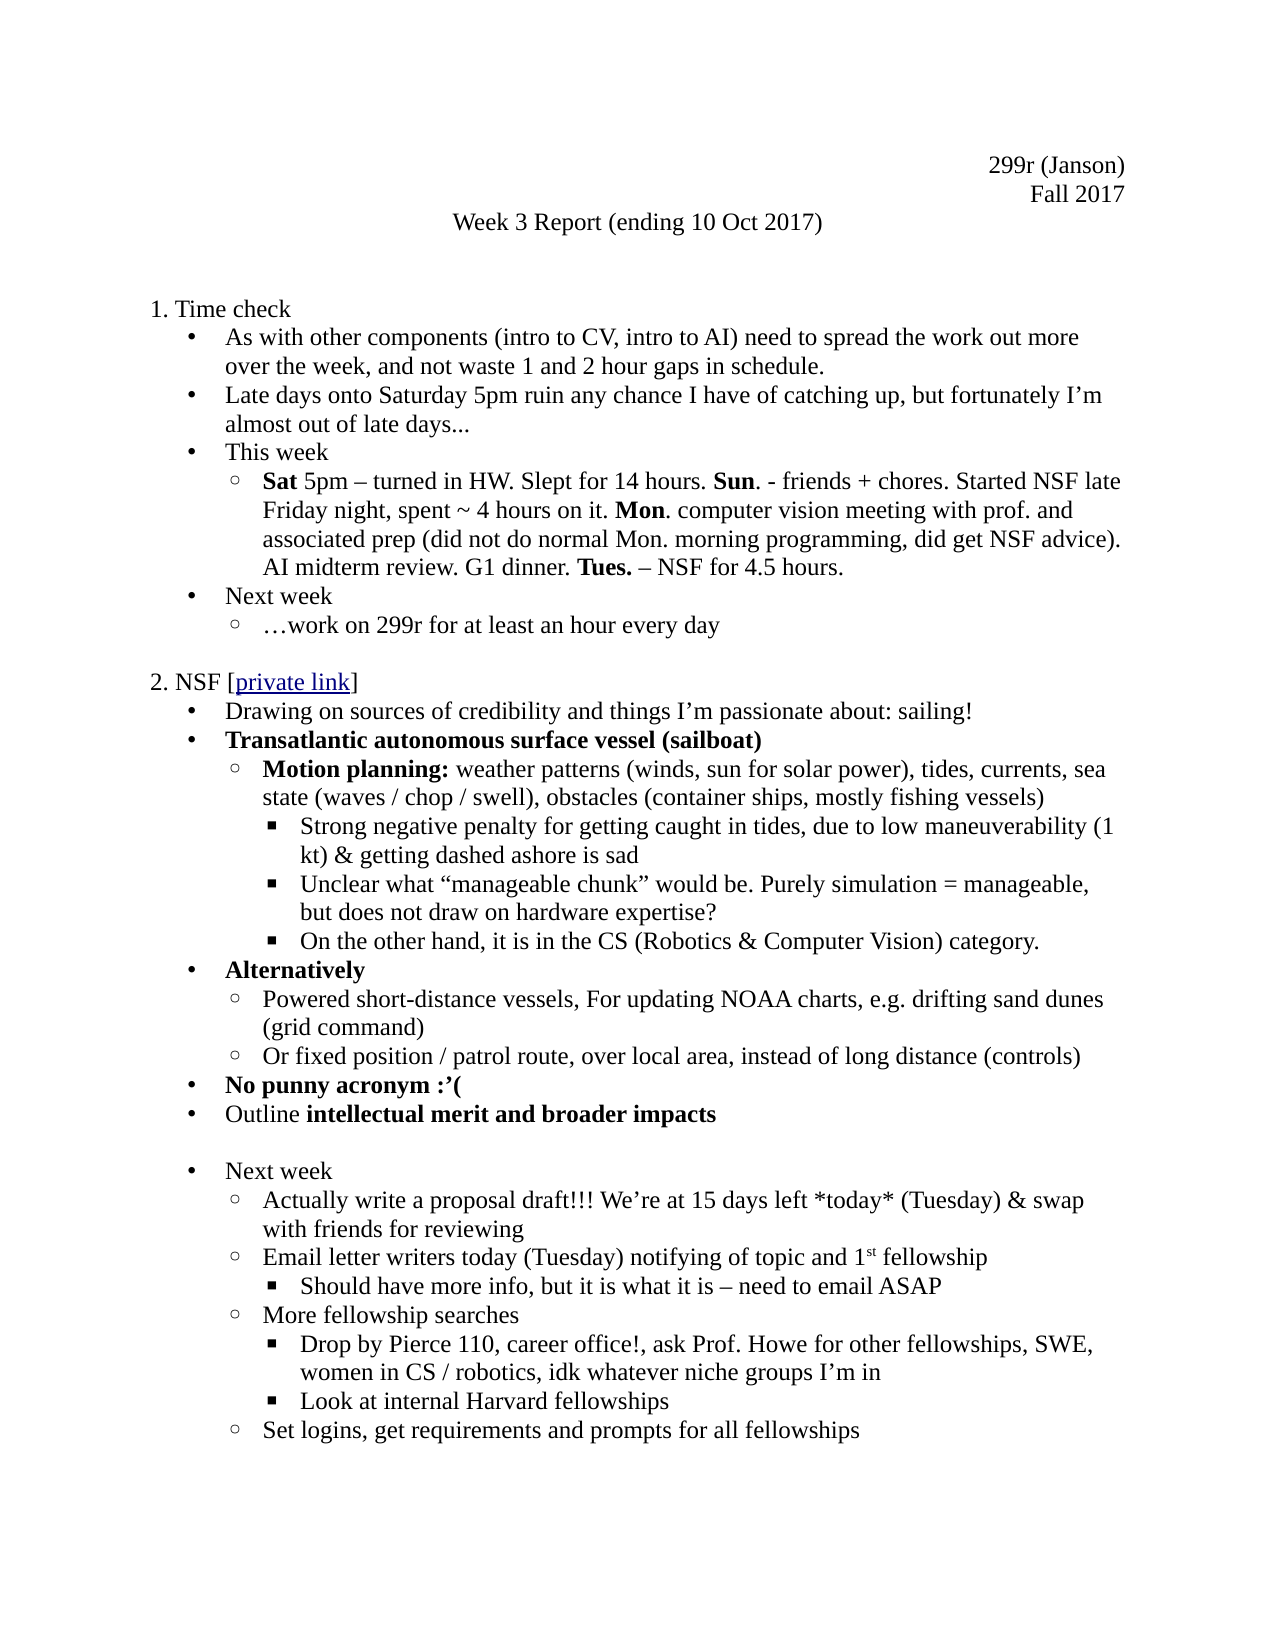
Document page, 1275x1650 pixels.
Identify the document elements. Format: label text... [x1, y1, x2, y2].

list Look at internal Harvard fellowships [262, 1386, 1125, 1415]
list On the other hand, it is in the CS (Robotics & Computer Vision) category. [262, 926, 1125, 955]
list Motion planning: weather patterns (winds, sun for solar power), tides, currents, sea state (waves / chop / swell), obstacles (container ships, mostly fishing vessels) [225, 754, 1125, 811]
list Set logins, get requirements and prompts for all fellowships [225, 1415, 1125, 1444]
list Late days onto Saturday 5pm ruin any chance I have of catching up, but fortunately I’m almost out of late days... [187, 380, 1125, 437]
list Actually write a proposal draft!!! We’re at 15 days left *today* (Tuesday) & swap with friends for reviewing [225, 1185, 1125, 1242]
list …work on 299r for at least an hour every day [225, 610, 1125, 639]
list Drawing on sources of credibility and things I’m passionate about: sailing! [187, 696, 1125, 725]
text Fall 2017 [150, 179, 1125, 207]
list Email letter writers today (Tuesday) notifying of topic and 1st fellowship [225, 1242, 1125, 1271]
text 2. NSF [private link] [150, 667, 1125, 696]
list Next week [187, 581, 1125, 610]
list No punny acronym :’( [187, 1070, 1125, 1099]
list Or fixed position / patrol route, over local area, instead of long distance (controls) [225, 1041, 1125, 1070]
list This week [187, 437, 1125, 466]
list Alternatively [187, 955, 1125, 984]
text 1. Time check [150, 294, 1125, 322]
text 299r (Janson) [150, 150, 1125, 179]
list As with other components (intro to CV, intro to AI) need to spread the work out more over the week, and not waste 1 and 2 hour gaps in schedule. [187, 322, 1125, 380]
list Drop by Pierce 110, career office!, ask Prof. Howe for other fellowships, SWE, women in CS / robotics, idk whatever niche groups I’m in [262, 1329, 1125, 1386]
list Powered short-distance vessels, For updating NOAA charts, e.g. drifting sand dunes (grid command) [225, 984, 1125, 1041]
text Week 3 Report (ending 10 Oct 2017) [150, 207, 1125, 236]
list Transatlantic autonomous surface vessel (sailboat) [187, 725, 1125, 754]
list Unclear what “manageable chunk” would be. Purely simulation = manageable, but does not draw on hardware expertise? [262, 869, 1125, 926]
list Outline intellectual merit and broader impacts [187, 1099, 1125, 1127]
list Next week [187, 1156, 1125, 1185]
list More fellowship searches [225, 1300, 1125, 1329]
list Sat 5pm – turned in HW. Slept for 14 hours. Sun. - friends + chores. Started NSF late Friday night, spent ~ 4 hours on it. Mon. computer vision meeting with prof. and associated prep (did not do normal Mon. morning programming, did get NSF advice). AI midterm review. G1 dinner. Tues. – NSF for 4.5 hours. [225, 466, 1125, 581]
list Should have more info, but it is what it is – need to email ASAP [262, 1271, 1125, 1300]
list Strong negative penalty for getting caught in tides, due to low maneuverability (1 kt) & getting dashed ashore is sad [262, 811, 1125, 869]
